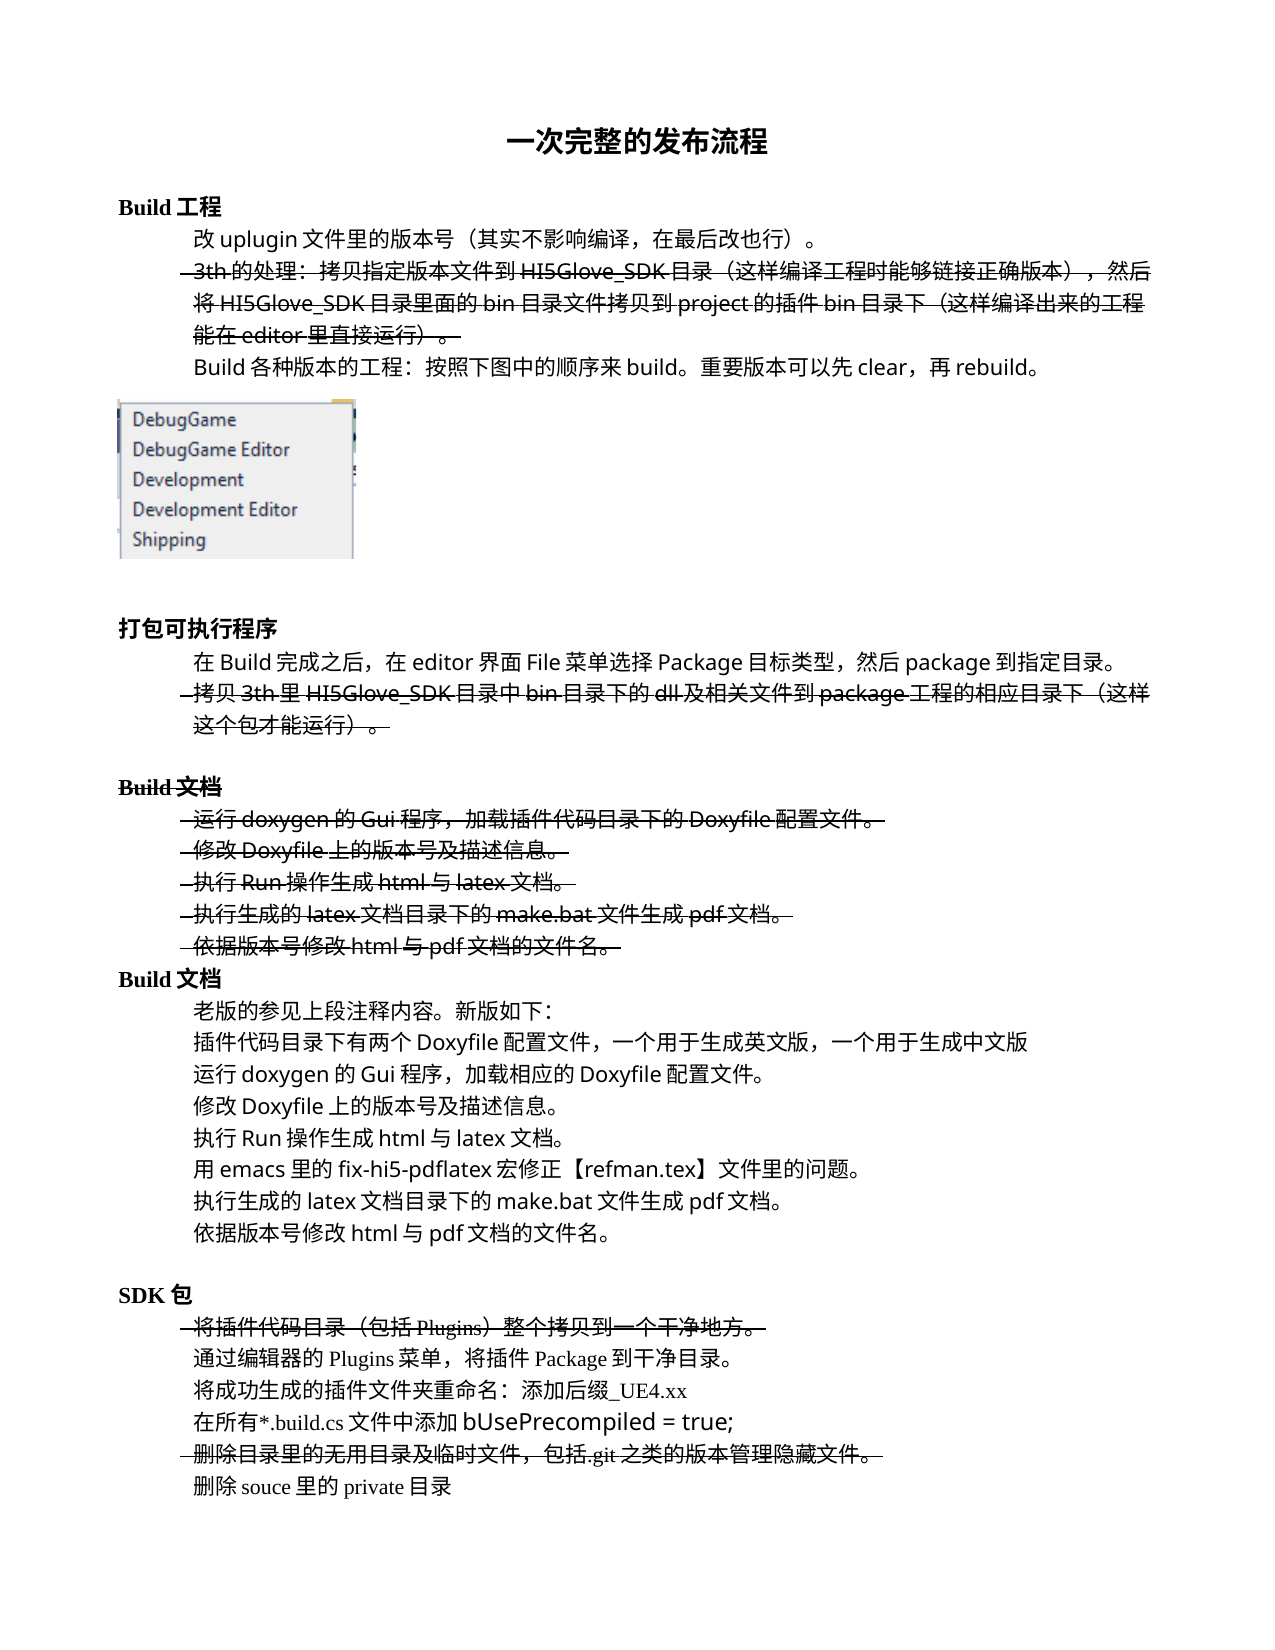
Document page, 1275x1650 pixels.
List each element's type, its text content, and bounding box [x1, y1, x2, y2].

list 删除目录里的无用目录及临时文件，包括.git之类的版本管理隐藏文件。 [156, 1437, 1157, 1469]
list 在Build完成之后，在editor界面File菜单选择Package目标类型，然后package到指定目录。 [156, 644, 1157, 676]
list 3th的处理：拷贝指定版本文件到HI5Glove_SDK目录（这样编译工程时能够链接正确版本），然后将HI5Glove_SDK目录里面的bin目录文件拷贝到project的插件bin目录下（这样编译出来的工程能在editor里直接运行）。 [156, 254, 1157, 349]
list 老版的参见上段注释内容。新版如下： [156, 994, 1157, 1025]
list 拷贝3th里HI5Glove_SDK目录中bin目录下的dll及相关文件到package工程的相应目录下（这样这个包才能运行）。 [156, 676, 1157, 740]
list 将插件代码目录（包括Plugins）整个拷贝到一个干净地方。 [156, 1310, 1157, 1341]
list 执行生成的latex文档目录下的make.bat文件生成pdf文档。 [156, 1184, 1157, 1216]
list 修改Doxyfile上的版本号及描述信息。 [156, 1089, 1157, 1121]
list 用emacs里的fix-hi5-pdflatex宏修正【refman.tex】文件里的问题。 [156, 1152, 1157, 1184]
list 执行生成的latex文档目录下的make.bat文件生成pdf文档。 [156, 897, 1157, 929]
list 运行doxygen的Gui程序，加载相应的Doxyfile配置文件。 [156, 1057, 1157, 1089]
list 在所有*.build.cs文件中添加bUsePrecompiled = true; [156, 1405, 1157, 1437]
list 删除souce里的private目录 [156, 1469, 1157, 1500]
list 通过编辑器的Plugins菜单，将插件Package到干净目录。 [156, 1341, 1157, 1373]
list 将成功生成的插件文件夹重命名：添加后缀_UE4.xx [156, 1373, 1157, 1405]
list 执行Run操作生成html与latex文档。 [156, 1121, 1157, 1152]
list 依据版本号修改html与pdf文档的文件名。 [156, 1216, 1157, 1248]
list 依据版本号修改html与pdf文档的文件名。 [156, 929, 1157, 961]
text SDK包 [118, 1277, 1157, 1310]
text Build文档 [118, 768, 1157, 802]
list 修改Doxyfile上的版本号及描述信息。 [156, 833, 1157, 865]
text 一次完整的发布流程 [118, 118, 1157, 160]
list 插件代码目录下有两个Doxyfile配置文件，一个用于生成英文版，一个用于生成中文版 [156, 1025, 1157, 1057]
list Build各种版本的工程：按照下图中的顺序来build。重要版本可以先clear，再rebuild。 [156, 349, 1157, 381]
list 执行Run操作生成html与latex文档。 [156, 865, 1157, 897]
list 改uplugin文件里的版本号（其实不影响编译，在最后改也行）。 [156, 222, 1157, 254]
list 运行doxygen的Gui程序，加载插件代码目录下的Doxyfile配置文件。 [156, 802, 1157, 833]
text Build文档 [118, 961, 1157, 994]
picture [117, 399, 357, 559]
text 打包可执行程序 [118, 611, 1157, 644]
text Build工程 [118, 189, 1157, 222]
